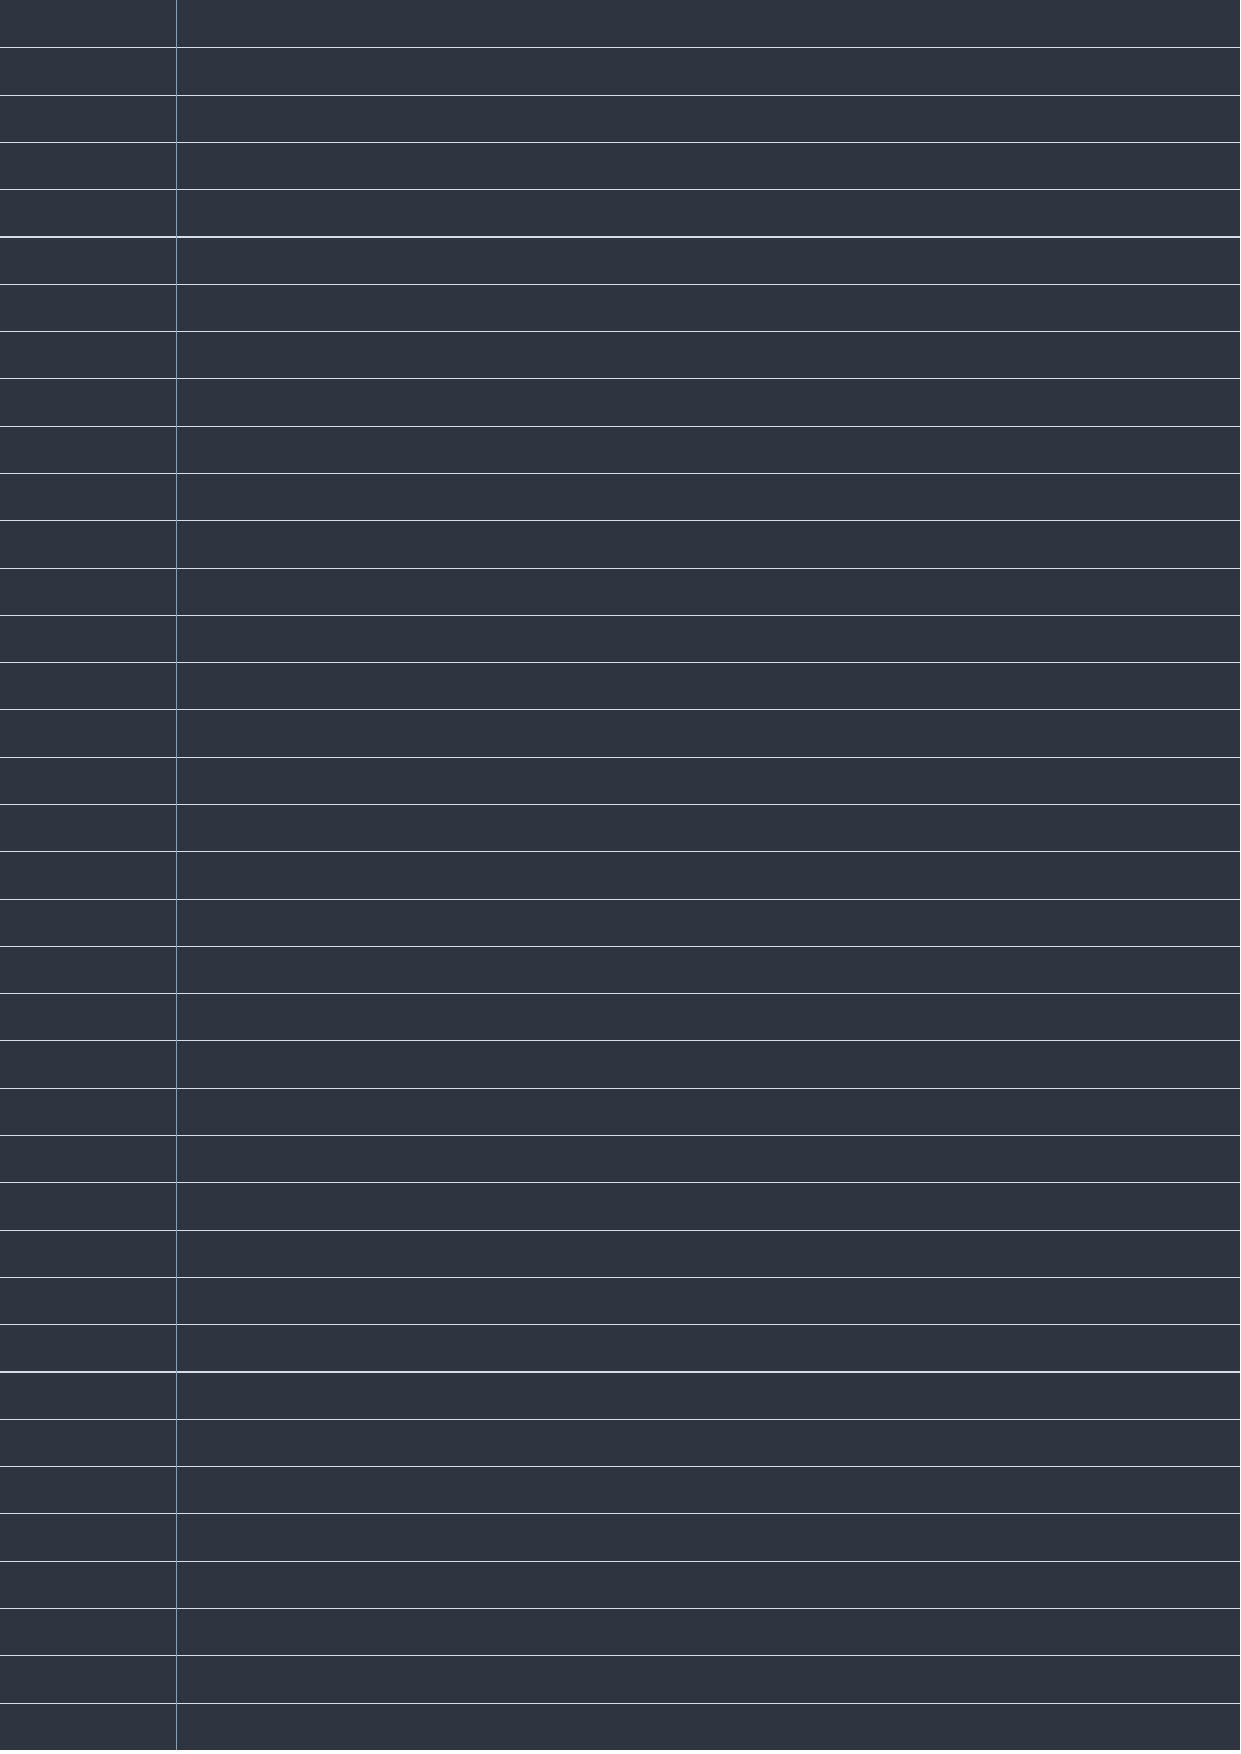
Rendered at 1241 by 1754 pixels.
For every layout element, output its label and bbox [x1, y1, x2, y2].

table_cell [0, 1609, 176, 1655]
table_cell [177, 1562, 1240, 1608]
table_cell [177, 1325, 1240, 1371]
table_cell [177, 616, 1240, 662]
table_cell [0, 1562, 176, 1608]
table_cell [0, 474, 176, 520]
table_cell [177, 238, 1240, 284]
table_cell [0, 852, 176, 898]
table_cell [177, 1089, 1240, 1135]
table_cell [177, 569, 1240, 615]
table_cell [0, 710, 176, 757]
table_cell [177, 1420, 1240, 1466]
table_cell [0, 805, 176, 851]
table_header [177, 0, 1240, 47]
table_cell [177, 1183, 1240, 1229]
table_cell [177, 1373, 1240, 1419]
table_cell [0, 994, 176, 1040]
table_cell [177, 805, 1240, 851]
table_cell [177, 994, 1240, 1040]
table_cell [0, 1089, 176, 1135]
table_cell [0, 1656, 176, 1702]
table_cell [177, 427, 1240, 473]
table_cell [177, 852, 1240, 898]
table_cell [177, 332, 1240, 378]
table_cell [177, 1231, 1240, 1277]
table_cell [177, 758, 1240, 804]
table_cell [0, 758, 176, 804]
table_cell [177, 96, 1240, 142]
table_cell [177, 474, 1240, 520]
table_cell [177, 947, 1240, 993]
table_cell [177, 48, 1240, 94]
table_cell [177, 379, 1240, 426]
table_cell [0, 1231, 176, 1277]
table_cell [177, 1041, 1240, 1088]
table_cell [177, 1514, 1240, 1561]
table_cell [0, 1373, 176, 1419]
table_cell [0, 1514, 176, 1561]
table_cell [0, 285, 176, 331]
table_cell [0, 1704, 176, 1750]
table_cell [177, 1609, 1240, 1655]
table_cell [0, 1278, 176, 1324]
table_cell [0, 143, 176, 189]
table_cell [0, 1183, 176, 1229]
table_cell [177, 1467, 1240, 1513]
table_cell [0, 427, 176, 473]
table_cell [0, 238, 176, 284]
table_cell [0, 332, 176, 378]
table_cell [0, 96, 176, 142]
table_cell [177, 285, 1240, 331]
table_cell [177, 710, 1240, 757]
table_cell [177, 1656, 1240, 1702]
table_cell [0, 48, 176, 94]
table_cell [0, 190, 176, 236]
table_cell [0, 616, 176, 662]
table_cell [177, 663, 1240, 709]
table_header [0, 0, 176, 47]
table_cell [0, 1325, 176, 1371]
table_cell [177, 900, 1240, 946]
table_cell [177, 190, 1240, 236]
table_cell [177, 521, 1240, 567]
table_cell [177, 143, 1240, 189]
table_cell [0, 521, 176, 567]
table_cell [177, 1278, 1240, 1324]
table_cell [177, 1704, 1240, 1750]
table_cell [0, 1136, 176, 1182]
table_cell [0, 1041, 176, 1088]
table_cell [0, 1420, 176, 1466]
table_cell [0, 947, 176, 993]
table_cell [0, 663, 176, 709]
table_cell [0, 379, 176, 426]
table_cell [0, 1467, 176, 1513]
table_cell [0, 569, 176, 615]
table_cell [177, 1136, 1240, 1182]
table_cell [0, 900, 176, 946]
